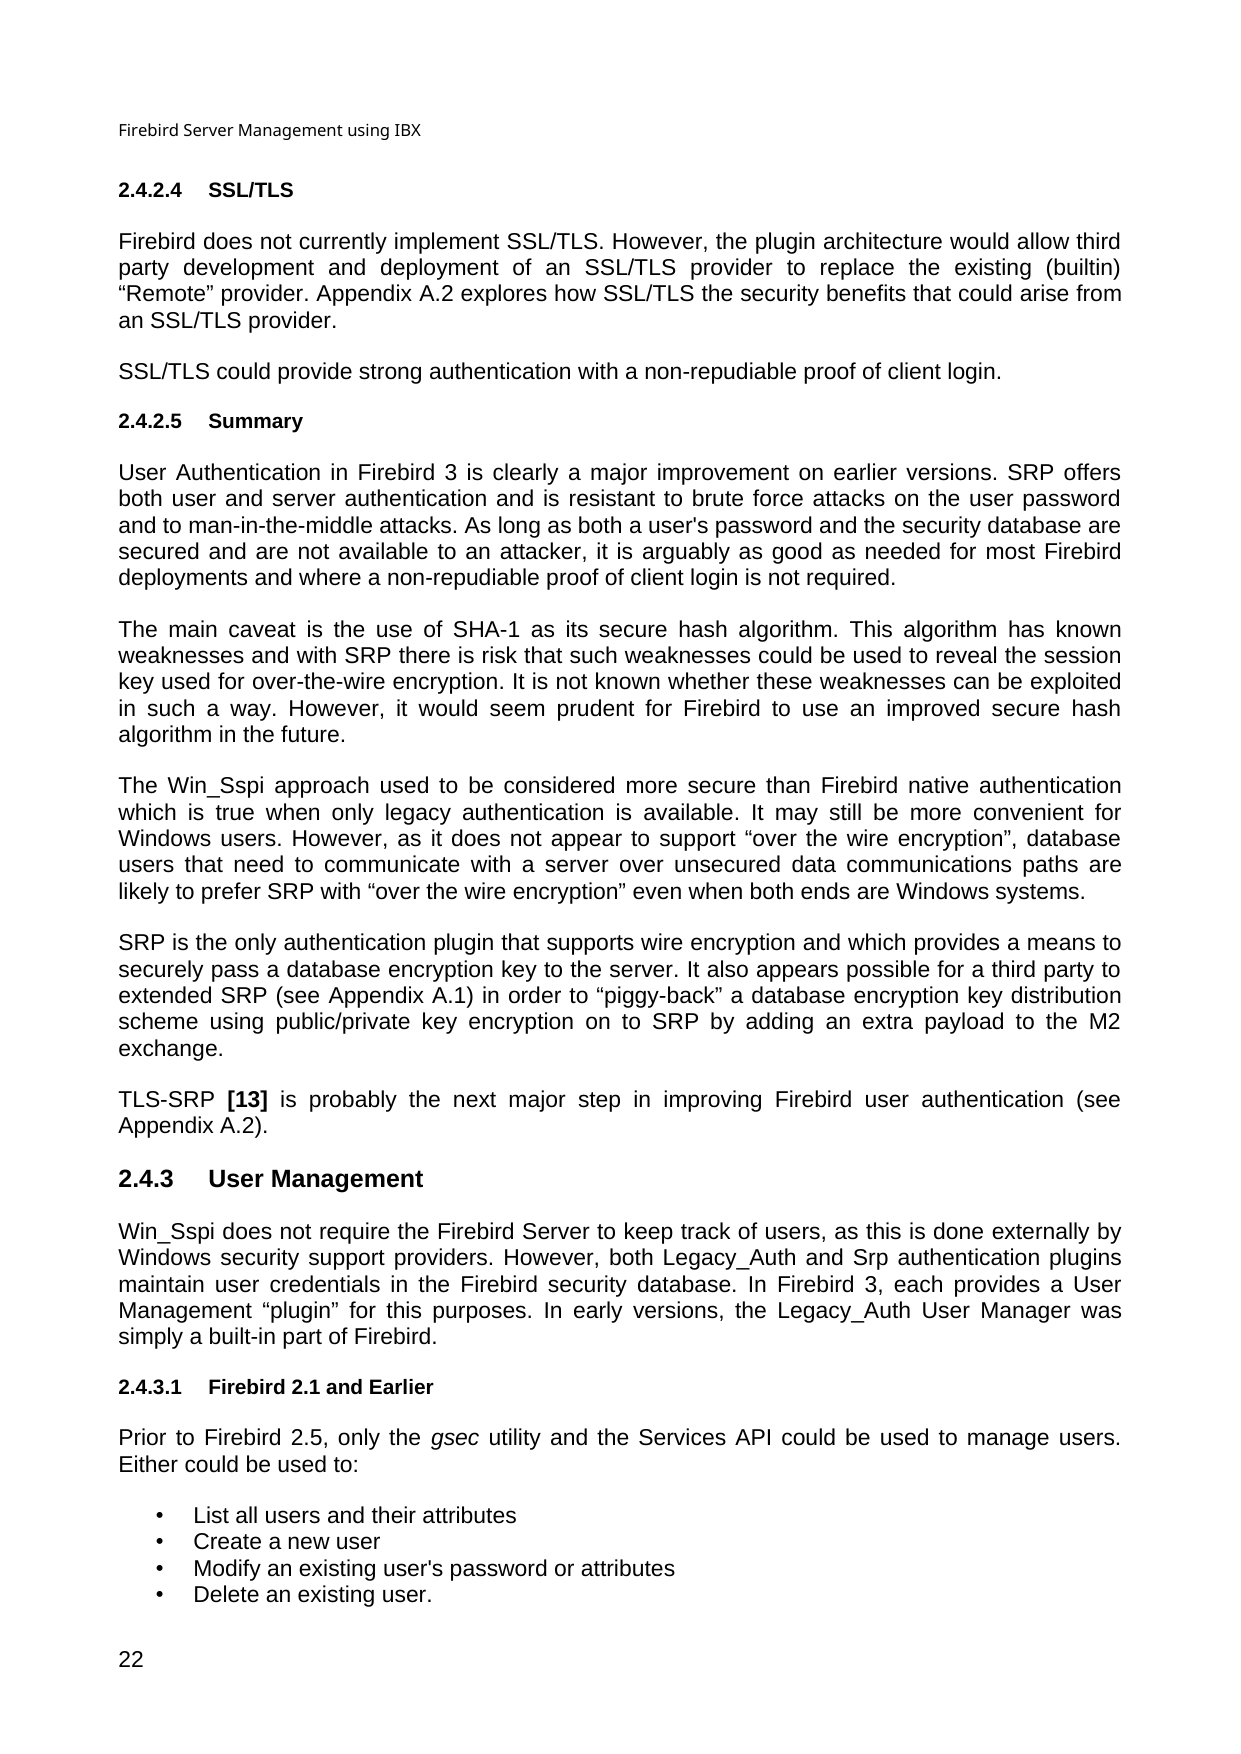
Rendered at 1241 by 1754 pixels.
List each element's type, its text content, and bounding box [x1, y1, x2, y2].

text The Win_Sspi approach used to be considered more secure than Firebird native authentication which is true when only legacy authentication is available. It may still be more convenient for Windows users. However, as it does not appear to support “over the wire encryption”, database users that need to communicate with a server over unsecured data communications paths are likely to prefer SRP with “over the wire encryption” even when both ends are Windows systems. [118, 772, 1122, 904]
text The main caveat is the use of SHA-1 as its secure hash algorithm. This algorithm has known weaknesses and with SRP there is risk that such weaknesses could be used to reveal the session key used for over-the-wire encryption. It is not known whether these weaknesses can be exploited in such a way. However, it would seem prudent for Firebird to use an improved secure hash algorithm in the future. [118, 616, 1122, 747]
list Modify an existing user's password or attributes [156, 1554, 1122, 1581]
list Delete an existing user. [156, 1581, 1122, 1607]
text Prior to Firebird 2.5, only the gsec utility and the Services API could be used to manage users. Either could be used to: [118, 1424, 1122, 1477]
text SSL/TLS could provide strong authentication with a non-repudiable proof of client login. [118, 358, 1122, 384]
subtitle User Management [118, 1164, 1122, 1192]
text Win_Sspi does not require the Firebird Server to keep track of users, as this is done externally by Windows security support providers. However, both Legacy_Auth and Srp authentication plugins maintain user credentials in the Firebird security database. In Firebird 3, each provides a User Management “plugin” for this purposes. In early versions, the Legacy_Auth User Manager was simply a built-in part of Firebird. [118, 1218, 1122, 1350]
list List all users and their attributes [156, 1502, 1122, 1528]
list Create a new user [156, 1528, 1122, 1554]
subtitle SSL/TLS [118, 178, 1122, 202]
subtitle Firebird 2.1 and Earlier [118, 1375, 1122, 1399]
subtitle Summary [118, 409, 1122, 433]
text User Authentication in Firebird 3 is clearly a major improvement on earlier versions. SRP offers both user and server authentication and is resistant to brute force attacks on the user password and to man-in-the-middle attacks. As long as both a user's password and the security database are secured and are not available to an attacker, it is arguably as good as needed for most Firebird deployments and where a non-repudiable proof of client login is not required. [118, 459, 1122, 591]
text TLS-SRP [13] is probably the next major step in improving Firebird user authentication (see Appendix A.2). [118, 1086, 1122, 1139]
text SRP is the only authentication plugin that supports wire encryption and which provides a means to securely pass a database encryption key to the server. It also appears possible for a third party to extended SRP (see Appendix A.1) in order to “piggy-back” a database encryption key distribution scheme using public/private key encryption on to SRP by adding an extra payload to the M2 exchange. [118, 929, 1122, 1061]
text Firebird does not currently implement SSL/TLS. However, the plugin architecture would allow third party development and deployment of an SSL/TLS provider to replace the existing (builtin) “Remote” provider. Appendix A.2 explores how SSL/TLS the security benefits that could arise from an SSL/TLS provider. [118, 228, 1122, 333]
